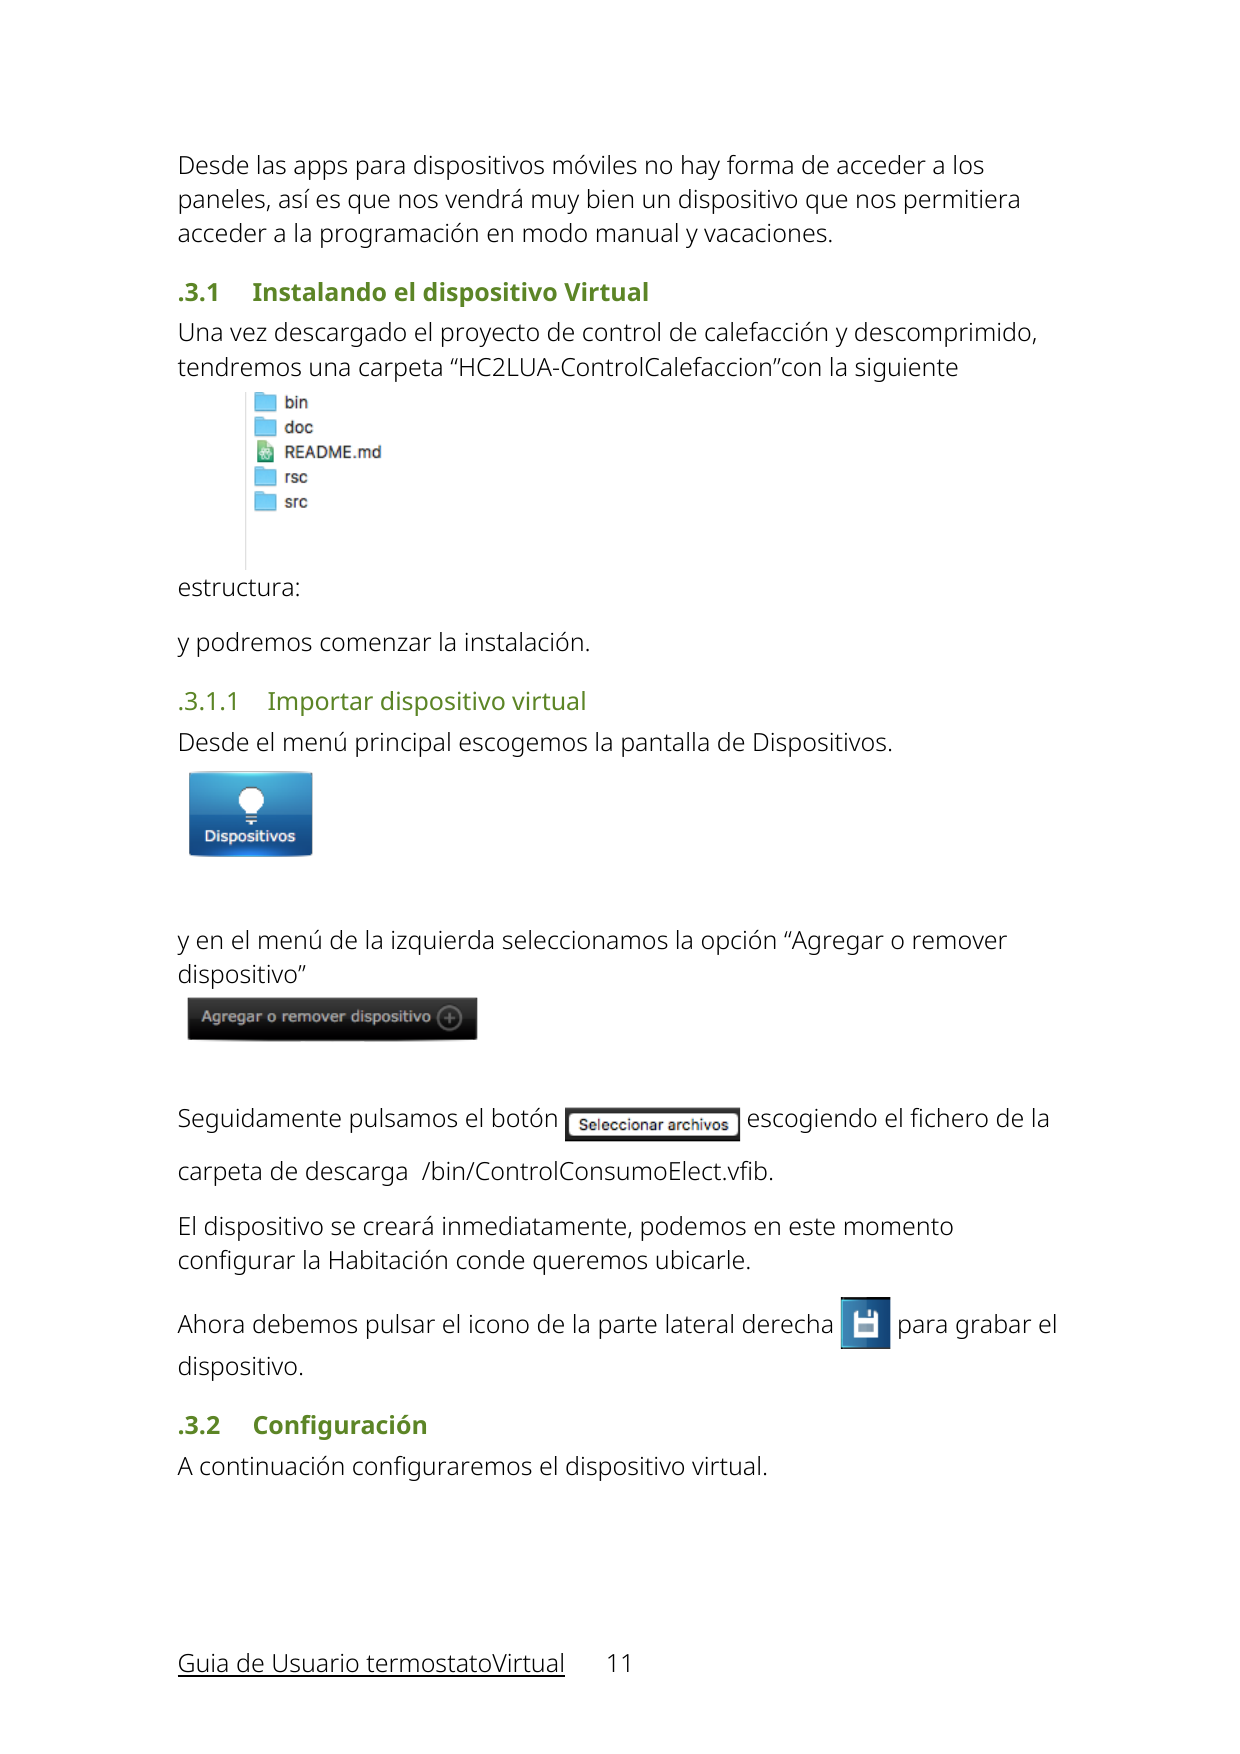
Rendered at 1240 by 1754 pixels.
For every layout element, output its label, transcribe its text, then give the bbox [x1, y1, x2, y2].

subtitle Instalando el dispositivo Virtual [177, 275, 1062, 309]
text El dispositivo se creará inmediatamente, podemos en este momento configurar la Habitación conde queremos ubicarle. [177, 1209, 1062, 1277]
text Desde las apps para dispositivos móviles no hay forma de acceder a los paneles, así es que nos vendrá muy bien un dispositivo que nos permitiera acceder a la programación en modo manual y vacaciones. [177, 148, 1062, 250]
text y en el menú de la izquierda seleccionamos la opción “Agregar o remover dispositivo” [177, 922, 1062, 990]
subtitle Importar dispositivo virtual [177, 684, 1062, 718]
text A continuación configuraremos el dispositivo virtual. [177, 1448, 1062, 1482]
picture [840, 1297, 891, 1349]
subtitle Configuración [177, 1408, 1062, 1442]
text Ahora debemos pulsar el icono de la parte lateral derecha para grabar el dispositivo. [177, 1298, 1062, 1383]
picture [177, 762, 322, 868]
text Una vez descargado el proyecto de control de calefacción y descomprimido, tendremos una carpeta “HC2LUA-ControlCalefaccion”con la siguiente estructura: [177, 315, 1062, 604]
text Seguidamente pulsamos el botón escogiendo el fichero de la carpeta de descarga /bin/ControlConsumoElect.vfib. [177, 1101, 1062, 1188]
picture [565, 1101, 741, 1154]
text Desde el menú principal escogemos la pantalla de Dispositivos. [177, 724, 1062, 758]
text y podremos comenzar la instalación. [177, 625, 1062, 659]
picture [245, 392, 417, 570]
picture [177, 991, 487, 1047]
